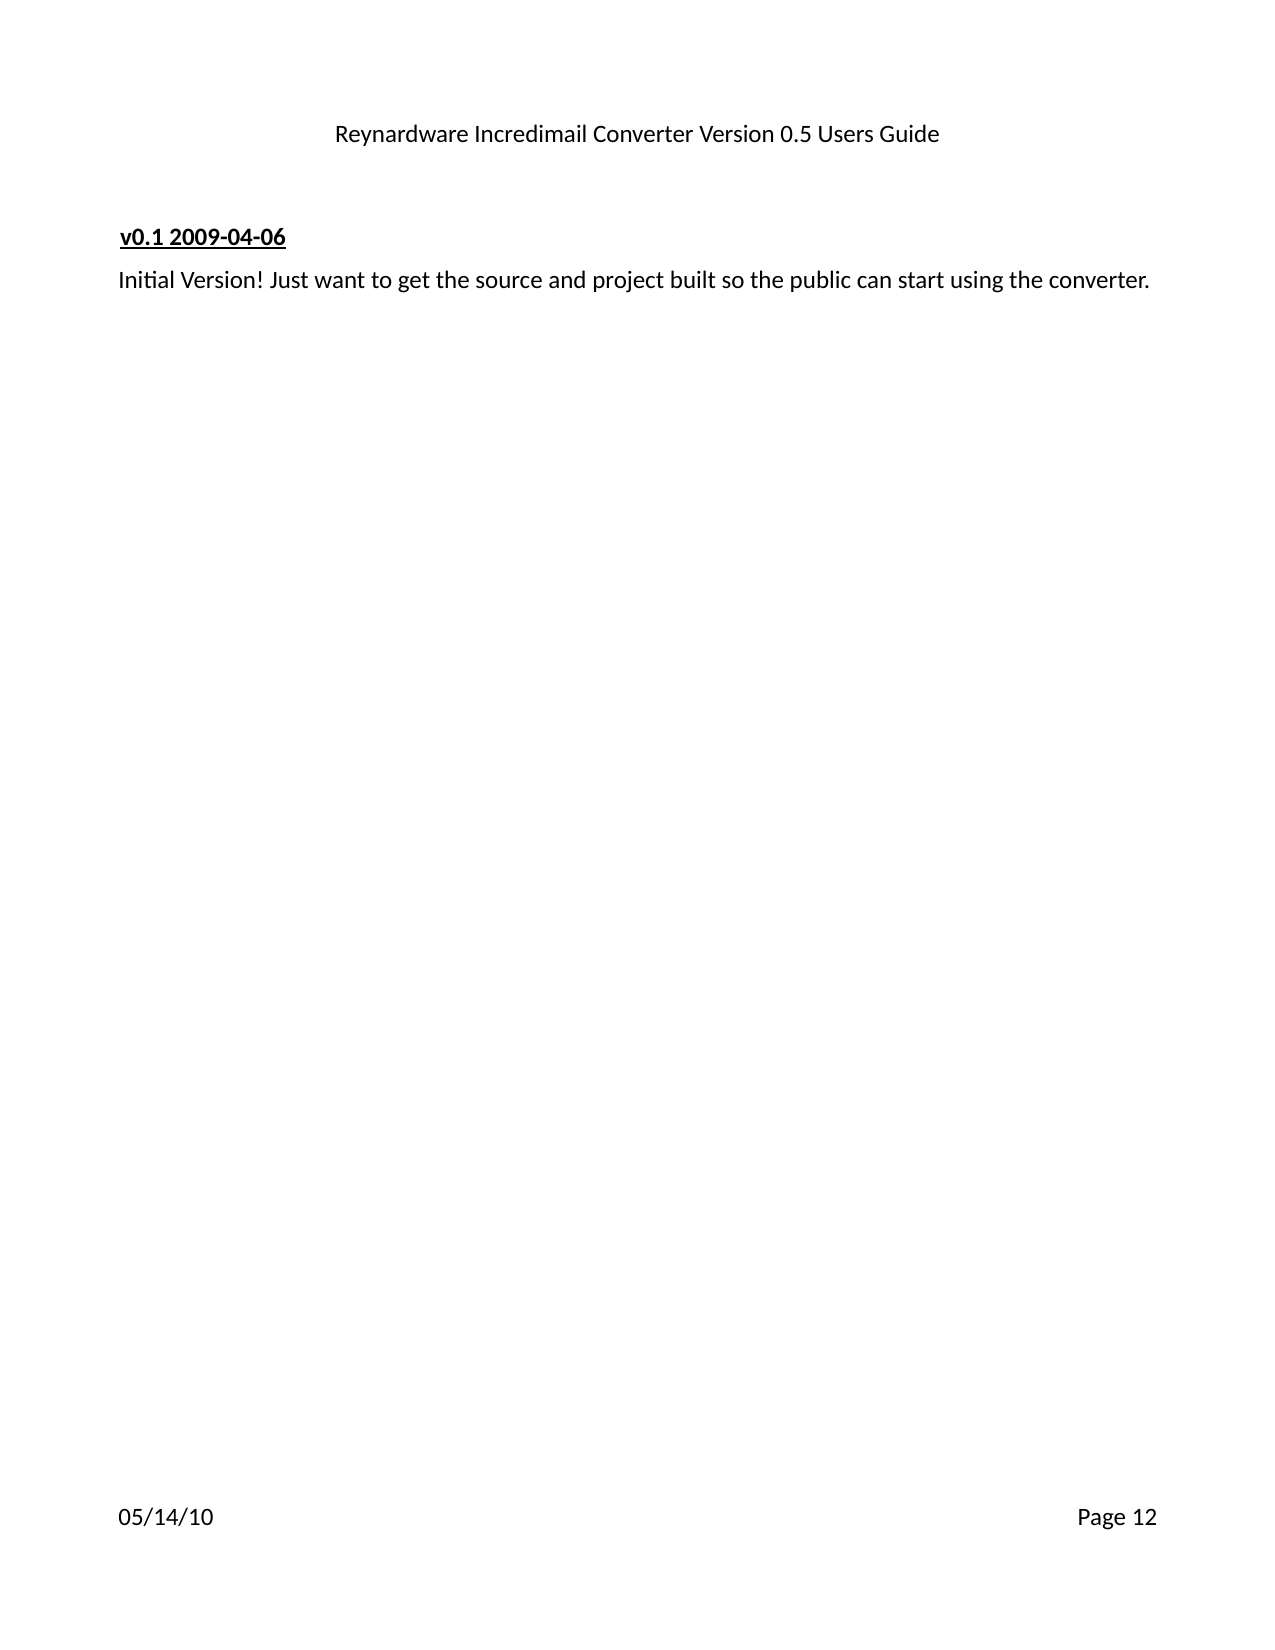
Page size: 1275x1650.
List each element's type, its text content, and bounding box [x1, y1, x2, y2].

text v0.1 2009-04-06 [118, 221, 1157, 252]
text Initial Version! Just want to get the source and project built so the public can start using the converter. [118, 264, 1157, 295]
